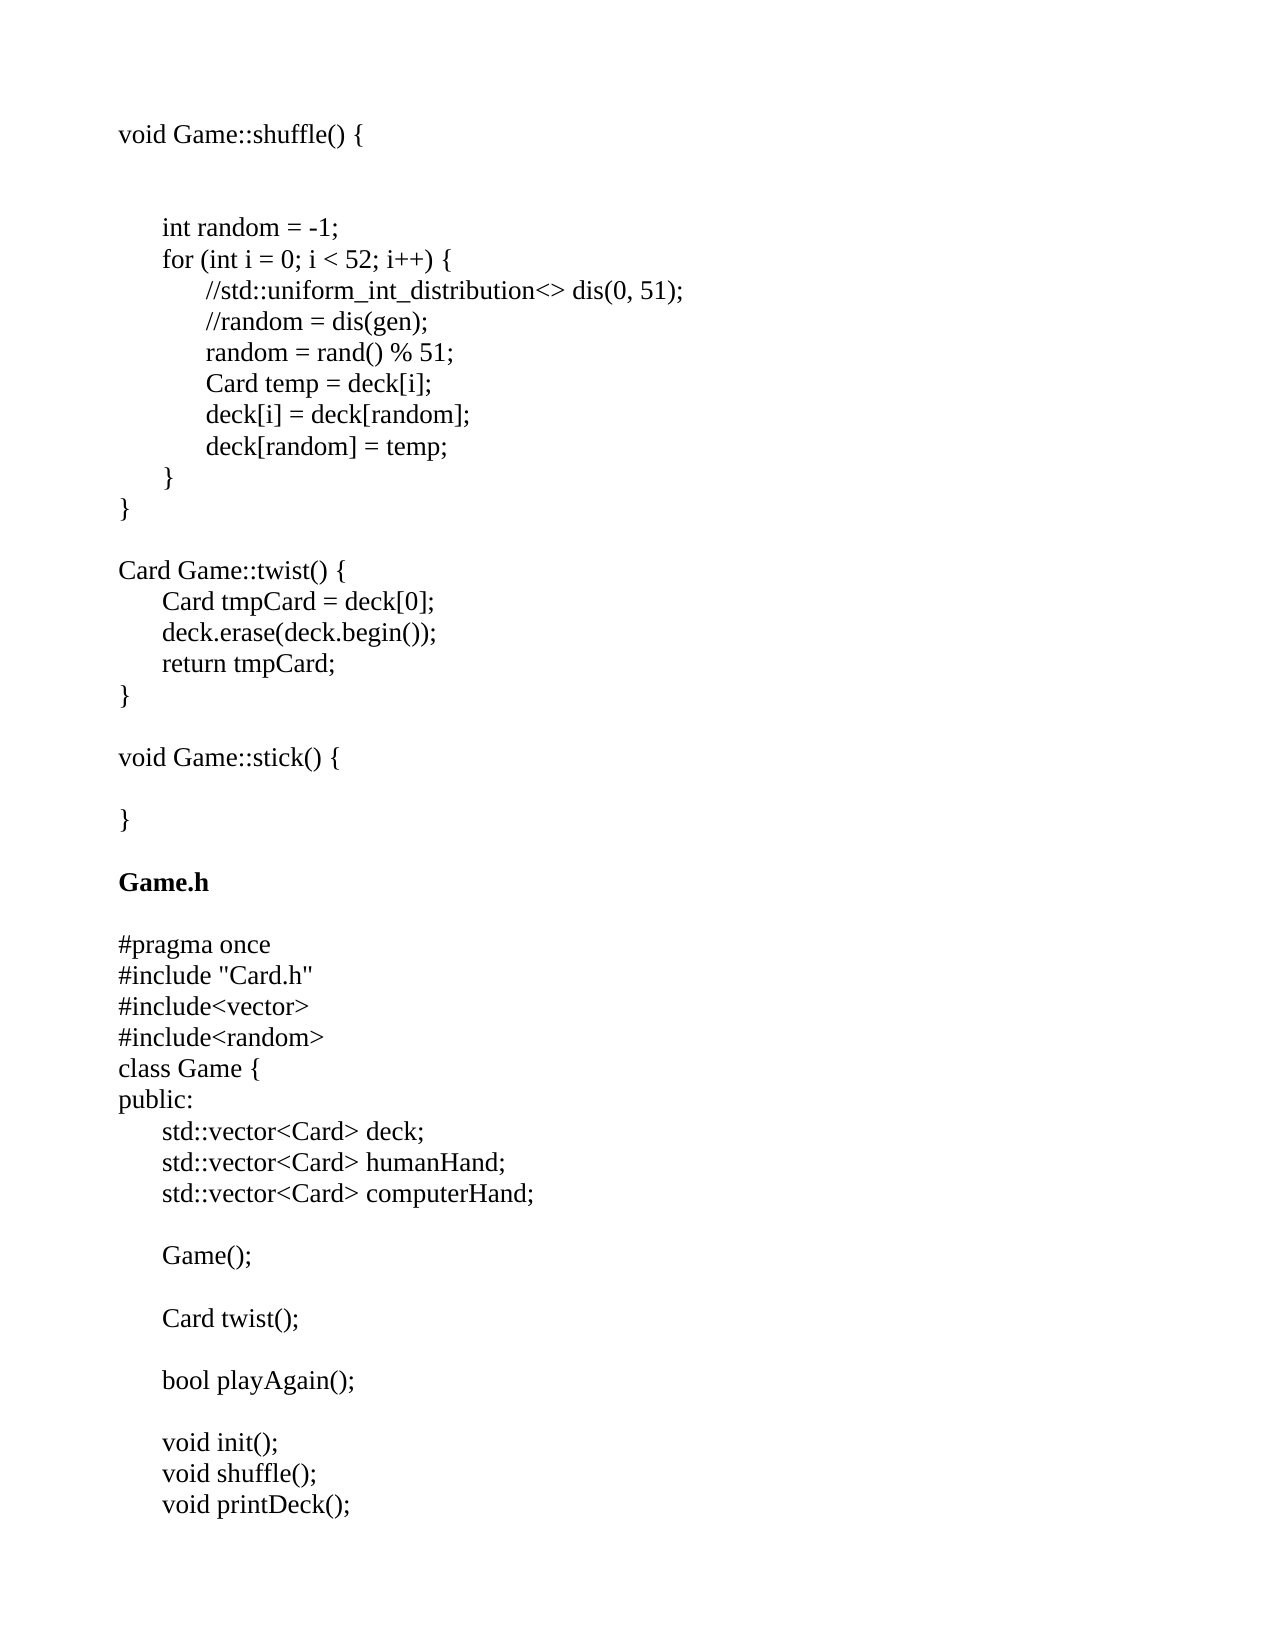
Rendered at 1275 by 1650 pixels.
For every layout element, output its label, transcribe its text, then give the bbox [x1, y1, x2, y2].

text } [118, 492, 1157, 523]
text #pragma once [118, 928, 1157, 959]
text #include<vector> [118, 990, 1157, 1021]
text void shuffle(); [118, 1457, 1157, 1488]
text for (int i = 0; i < 52; i++) { [118, 243, 1157, 274]
text //random = dis(gen); [118, 305, 1157, 336]
text std::vector<Card> deck; [118, 1115, 1157, 1146]
text void printDeck(); [118, 1488, 1157, 1520]
text deck.erase(deck.begin()); [118, 616, 1157, 648]
text #include "Card.h" [118, 959, 1157, 990]
text void init(); [118, 1426, 1157, 1457]
text Card Game::twist() { [118, 554, 1157, 585]
text int random = -1; [118, 212, 1157, 243]
text bool playAgain(); [118, 1364, 1157, 1395]
text void Game::shuffle() { [118, 118, 1157, 149]
text deck[i] = deck[random]; [118, 398, 1157, 429]
text Game.h [118, 866, 1157, 897]
text #include<random> [118, 1021, 1157, 1052]
text std::vector<Card> computerHand; [118, 1177, 1157, 1208]
text } [118, 461, 1157, 492]
text public: [118, 1084, 1157, 1115]
text std::vector<Card> humanHand; [118, 1146, 1157, 1177]
text Card tmpCard = deck[0]; [118, 585, 1157, 616]
text Game(); [118, 1239, 1157, 1271]
text } [118, 679, 1157, 710]
text class Game { [118, 1052, 1157, 1084]
text return tmpCard; [118, 648, 1157, 679]
text Card twist(); [118, 1302, 1157, 1333]
text } [118, 803, 1157, 834]
text Card temp = deck[i]; [118, 367, 1157, 398]
text void Game::stick() { [118, 741, 1157, 772]
text //std::uniform_int_distribution<> dis(0, 51); [118, 274, 1157, 305]
text random = rand() % 51; [118, 336, 1157, 367]
text deck[random] = temp; [118, 429, 1157, 461]
